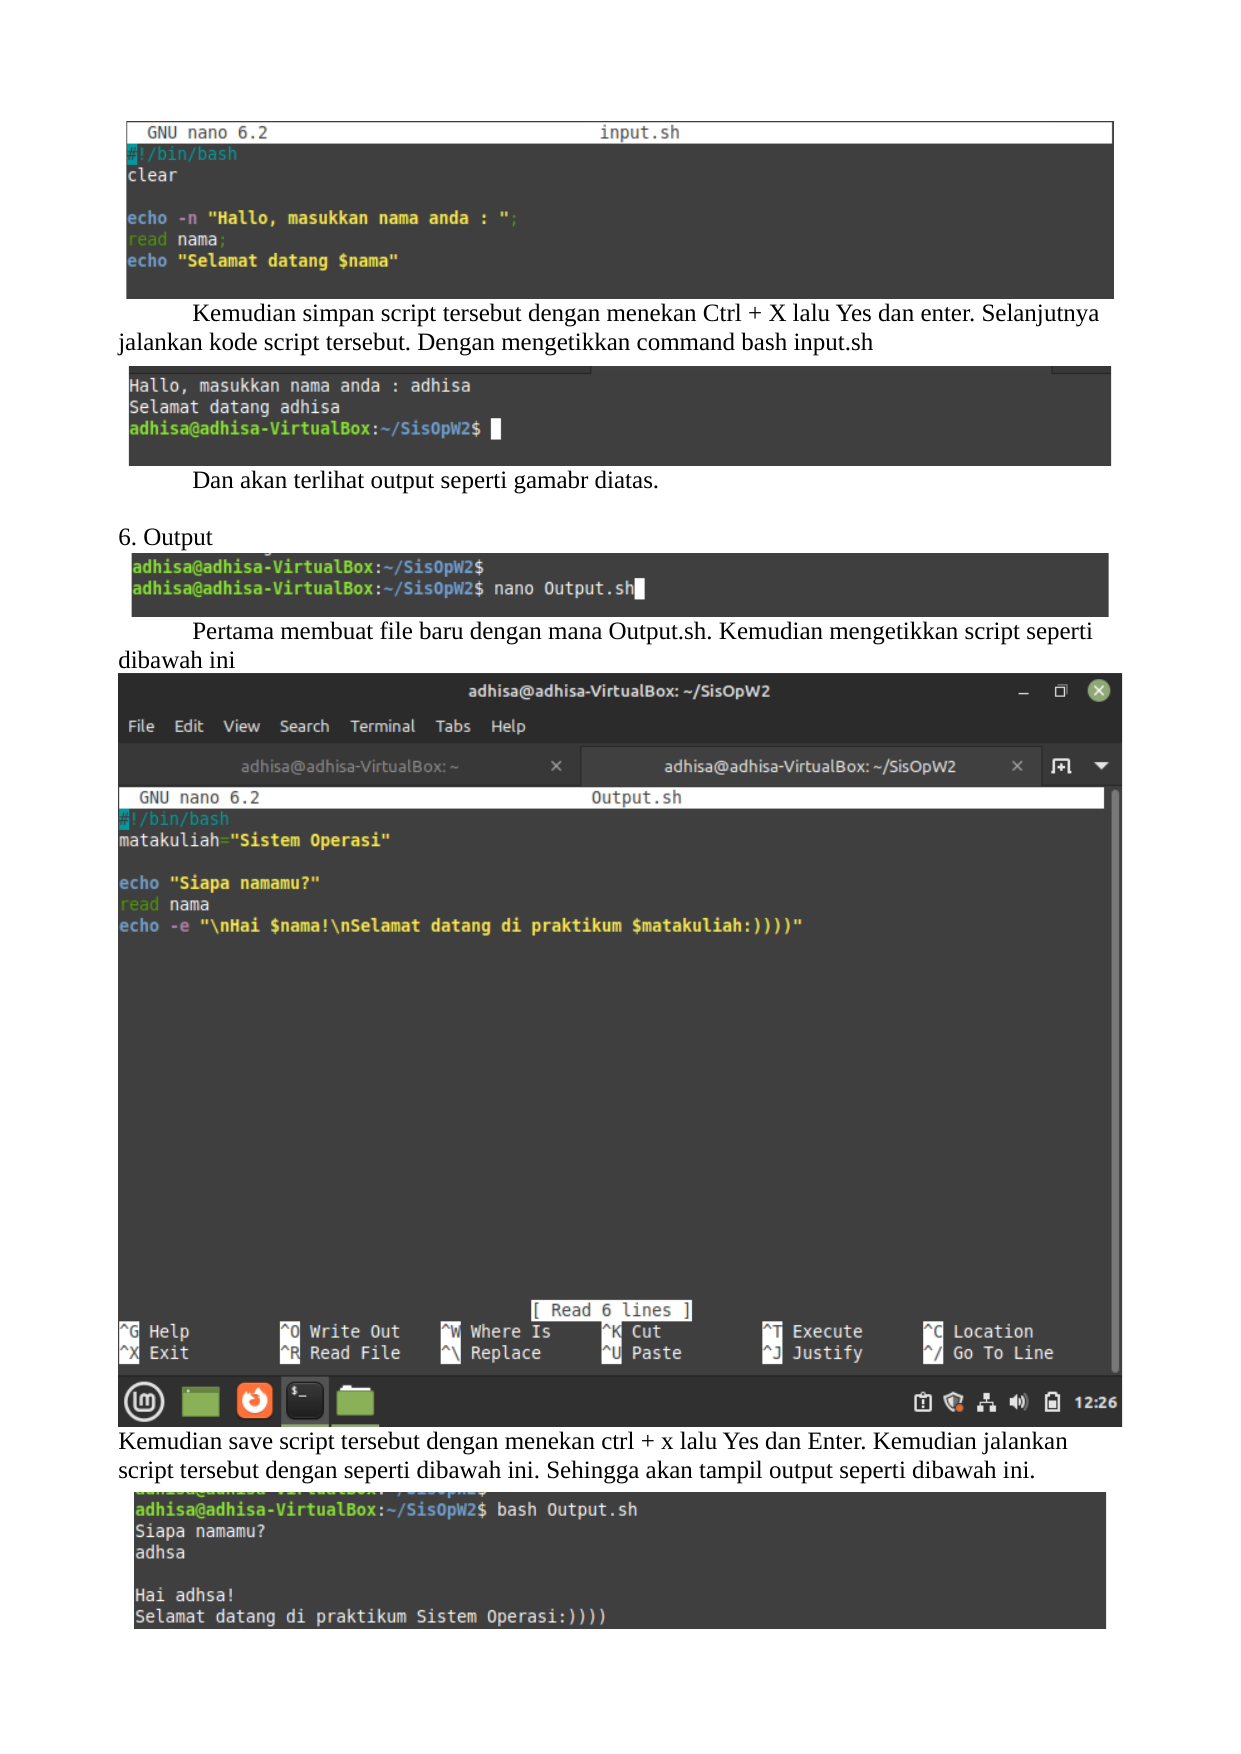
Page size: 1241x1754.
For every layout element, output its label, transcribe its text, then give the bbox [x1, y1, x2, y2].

text Kemudian simpan script tersebut dengan menekan Ctrl + X lalu Yes dan enter. Selanjutnya jalankan kode script tersebut. Dengan mengetikkan command bash input.sh [118, 118, 1122, 356]
picture [134, 1492, 1107, 1629]
text Dan akan terlihat output seperti gamabr diatas. [118, 356, 1122, 494]
picture [126, 121, 1114, 299]
text Pertama membuat file baru dengan mana Output.sh. Kemudian mengetikkan script seperti dibawah ini [118, 551, 1122, 673]
picture [128, 366, 1112, 466]
text Kemudian save script tersebut dengan menekan ctrl + x lalu Yes dan Enter. Kemudian jalankan script tersebut dengan seperti dibawah ini. Sehingga akan tampil output seperti dibawah ini. [118, 1427, 1122, 1484]
picture [131, 553, 1109, 617]
text 6. Output [118, 522, 1122, 551]
picture [118, 673, 1123, 1427]
